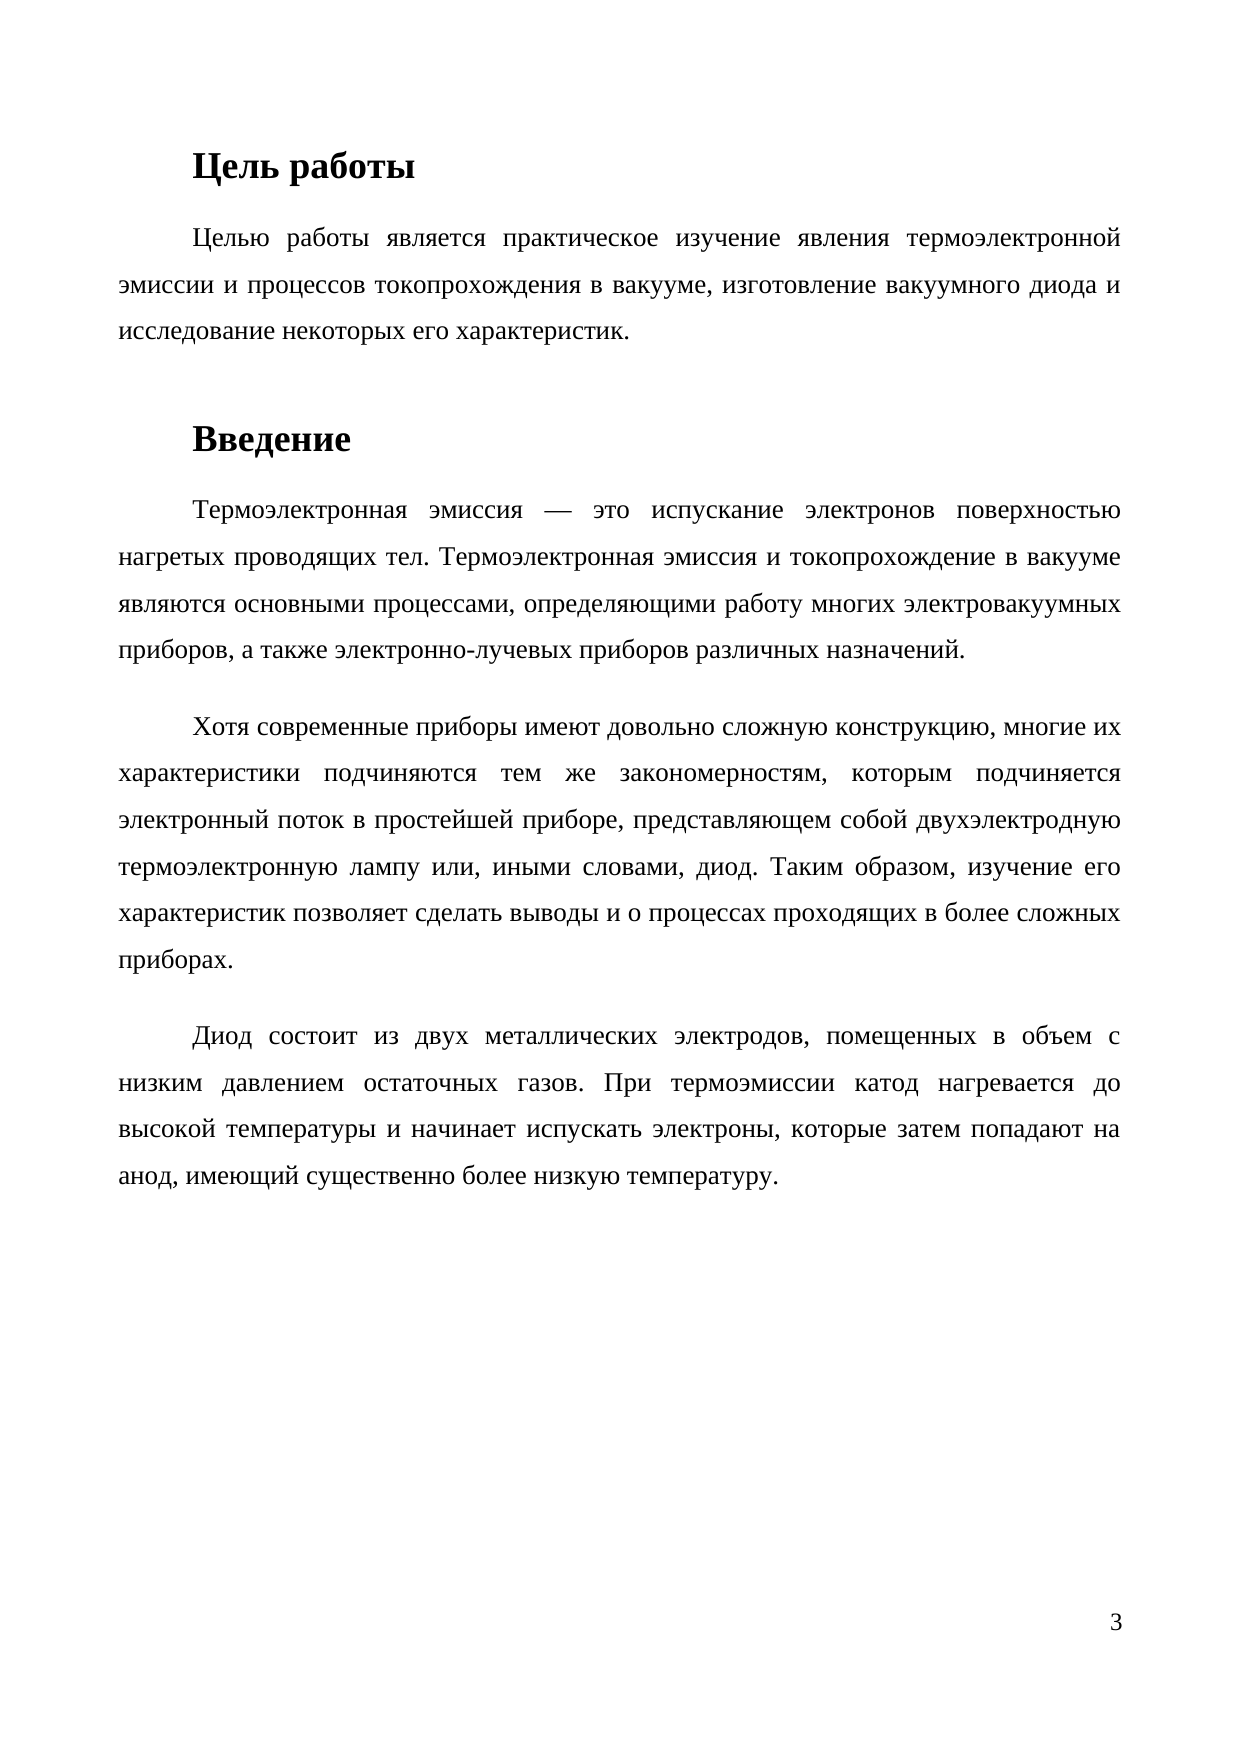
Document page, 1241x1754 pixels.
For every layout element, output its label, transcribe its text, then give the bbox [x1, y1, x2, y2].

text Термоэлектронная эмиссия — это испускание электронов поверхностью нагретых проводящих тел. Термоэлектронная эмиссия и токопрохождение в вакууме являются основными процессами, определяющими работу многих электровакуумных приборов, а также электронно-лучевых приборов различных назначений. [118, 493, 1122, 664]
text Хотя современные приборы имеют довольно сложную конструкцию, многие их характеристики подчиняются тем же закономерностям, которым подчиняется электронный поток в простейшей приборе, представляющем собой двухэлектродную термоэлектронную лампу или, иными словами, диод. Таким образом, изучение его характеристик позволяет сделать выводы и о процессах проходящих в более сложных приборах. [118, 709, 1122, 974]
subtitle Цель работы [118, 143, 1122, 187]
text Диод состоит из двух металлических электродов, помещенных в объем с низким давлением остаточных газов. При термоэмиссии катод нагревается до высокой температуры и начинает испускать электроны, которые затем попадают на анод, имеющий существенно более низкую температуру. [118, 1019, 1122, 1190]
subtitle Введение [118, 416, 1122, 459]
text Целью работы является практическое изучение явления термоэлектронной эмиссии и процессов токопрохождения в вакууме, изготовление вакуумного диода и исследование некоторых его характеристик. [118, 221, 1122, 346]
